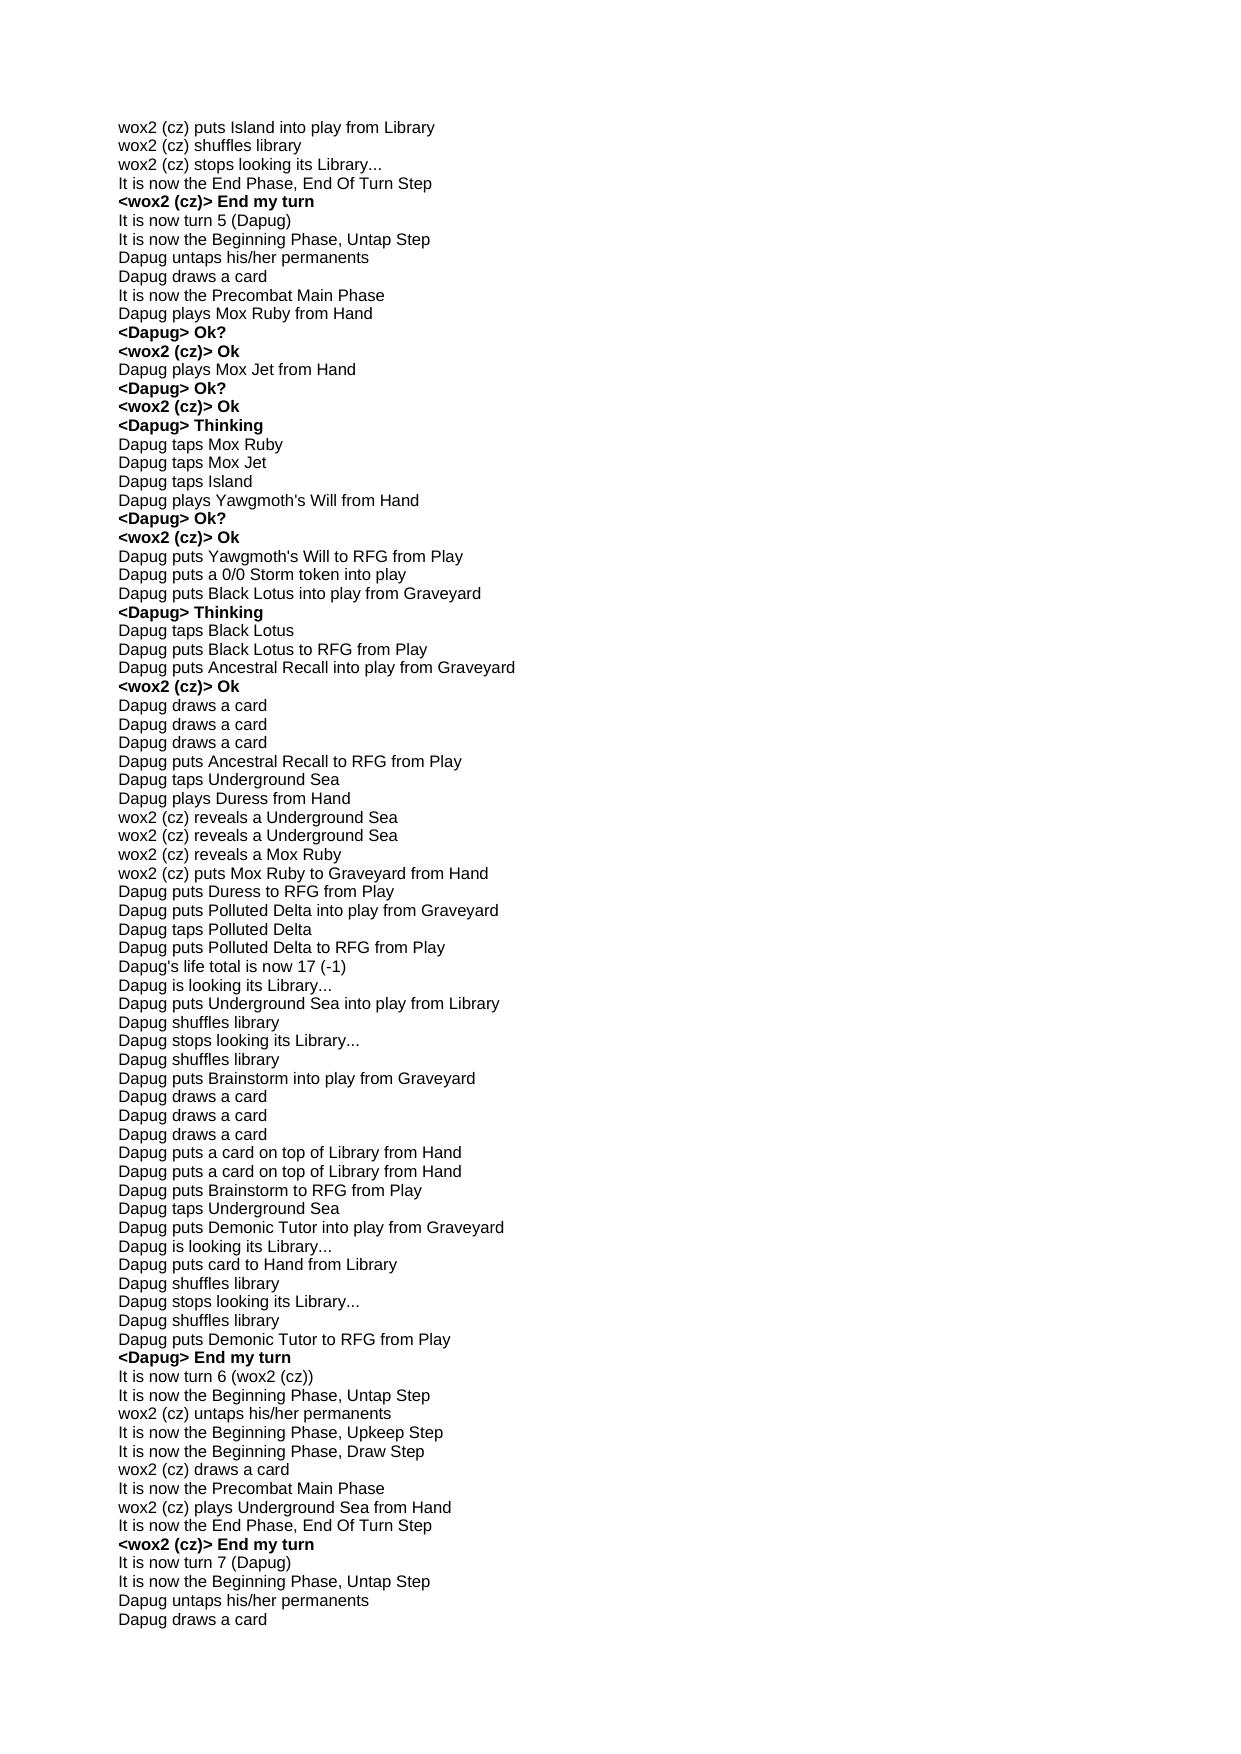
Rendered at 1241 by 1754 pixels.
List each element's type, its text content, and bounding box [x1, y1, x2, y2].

text Dapug untaps his/her permanents [118, 1591, 1122, 1610]
text wox2 (cz) reveals a Underground Sea [118, 827, 1122, 845]
text Dapug stops looking its Library... [118, 1032, 1122, 1050]
text Dapug draws a card [118, 696, 1122, 715]
text It is now the Beginning Phase, Untap Step [118, 1386, 1122, 1405]
text It is now the Precombat Main Phase [118, 286, 1122, 304]
text wox2 (cz) draws a card [118, 1461, 1122, 1479]
text Dapug plays Yawgmoth's Will from Hand [118, 491, 1122, 510]
text Dapug puts Brainstorm to RFG from Play [118, 1181, 1122, 1199]
text Dapug plays Mox Ruby from Hand [118, 304, 1122, 323]
text Dapug taps Mox Jet [118, 454, 1122, 472]
text Dapug puts Brainstorm into play from Graveyard [118, 1069, 1122, 1088]
text wox2 (cz) plays Underground Sea from Hand [118, 1498, 1122, 1517]
text Dapug draws a card [118, 1610, 1122, 1628]
text wox2 (cz) puts Island into play from Library [118, 118, 1122, 137]
text Dapug draws a card [118, 715, 1122, 733]
text wox2 (cz) untaps his/her permanents [118, 1405, 1122, 1423]
text Dapug puts Yawgmoth's Will to RFG from Play [118, 547, 1122, 566]
text It is now turn 7 (Dapug) [118, 1554, 1122, 1572]
text Dapug puts Underground Sea into play from Library [118, 994, 1122, 1013]
text Dapug puts Polluted Delta to RFG from Play [118, 938, 1122, 957]
text Dapug shuffles library [118, 1050, 1122, 1069]
text Dapug shuffles library [118, 1311, 1122, 1330]
text Dapug puts a card on top of Library from Hand [118, 1144, 1122, 1162]
text Dapug's life total is now 17 (-1) [118, 957, 1122, 976]
text Dapug puts card to Hand from Library [118, 1256, 1122, 1274]
text Dapug puts a card on top of Library from Hand [118, 1162, 1122, 1181]
text Dapug puts Duress to RFG from Play [118, 883, 1122, 901]
text It is now the Beginning Phase, Upkeep Step [118, 1423, 1122, 1442]
text <Dapug> Thinking [118, 416, 1122, 435]
text <wox2 (cz)> Ok [118, 677, 1122, 696]
text Dapug taps Underground Sea [118, 1199, 1122, 1218]
text <wox2 (cz)> Ok [118, 398, 1122, 416]
text Dapug puts Ancestral Recall into play from Graveyard [118, 659, 1122, 677]
text Dapug shuffles library [118, 1274, 1122, 1293]
text Dapug draws a card [118, 267, 1122, 286]
text It is now the End Phase, End Of Turn Step [118, 174, 1122, 193]
text Dapug puts Demonic Tutor to RFG from Play [118, 1330, 1122, 1349]
text Dapug plays Mox Jet from Hand [118, 361, 1122, 379]
text <Dapug> Ok? [118, 323, 1122, 342]
text Dapug plays Duress from Hand [118, 789, 1122, 808]
text It is now the Beginning Phase, Draw Step [118, 1442, 1122, 1461]
text Dapug stops looking its Library... [118, 1293, 1122, 1311]
text wox2 (cz) reveals a Underground Sea [118, 808, 1122, 827]
text <wox2 (cz)> End my turn [118, 193, 1122, 211]
text Dapug taps Polluted Delta [118, 920, 1122, 938]
text <Dapug> End my turn [118, 1349, 1122, 1367]
text wox2 (cz) stops looking its Library... [118, 155, 1122, 174]
text Dapug taps Underground Sea [118, 771, 1122, 789]
text Dapug draws a card [118, 1088, 1122, 1106]
text Dapug taps Island [118, 472, 1122, 491]
text <wox2 (cz)> Ok [118, 342, 1122, 361]
text Dapug puts Demonic Tutor into play from Graveyard [118, 1218, 1122, 1237]
text Dapug is looking its Library... [118, 976, 1122, 994]
text Dapug draws a card [118, 1125, 1122, 1144]
text Dapug shuffles library [118, 1013, 1122, 1032]
text <wox2 (cz)> End my turn [118, 1535, 1122, 1554]
text <Dapug> Ok? [118, 510, 1122, 528]
text Dapug puts Ancestral Recall to RFG from Play [118, 752, 1122, 771]
text wox2 (cz) shuffles library [118, 137, 1122, 155]
text Dapug taps Black Lotus [118, 622, 1122, 640]
text It is now turn 6 (wox2 (cz)) [118, 1367, 1122, 1386]
text Dapug untaps his/her permanents [118, 249, 1122, 267]
text <wox2 (cz)> Ok [118, 528, 1122, 547]
text It is now the Beginning Phase, Untap Step [118, 230, 1122, 249]
text Dapug puts Black Lotus into play from Graveyard [118, 584, 1122, 603]
text Dapug taps Mox Ruby [118, 435, 1122, 454]
text <Dapug> Ok? [118, 379, 1122, 398]
text It is now the Beginning Phase, Untap Step [118, 1572, 1122, 1591]
text It is now the End Phase, End Of Turn Step [118, 1517, 1122, 1535]
text Dapug draws a card [118, 1106, 1122, 1125]
text wox2 (cz) reveals a Mox Ruby [118, 845, 1122, 864]
text It is now the Precombat Main Phase [118, 1479, 1122, 1498]
text Dapug draws a card [118, 733, 1122, 752]
text Dapug puts Polluted Delta into play from Graveyard [118, 901, 1122, 920]
text Dapug puts Black Lotus to RFG from Play [118, 640, 1122, 659]
text Dapug is looking its Library... [118, 1237, 1122, 1256]
text Dapug puts a 0/0 Storm token into play [118, 566, 1122, 584]
text wox2 (cz) puts Mox Ruby to Graveyard from Hand [118, 864, 1122, 883]
text It is now turn 5 (Dapug) [118, 211, 1122, 230]
text <Dapug> Thinking [118, 603, 1122, 622]
